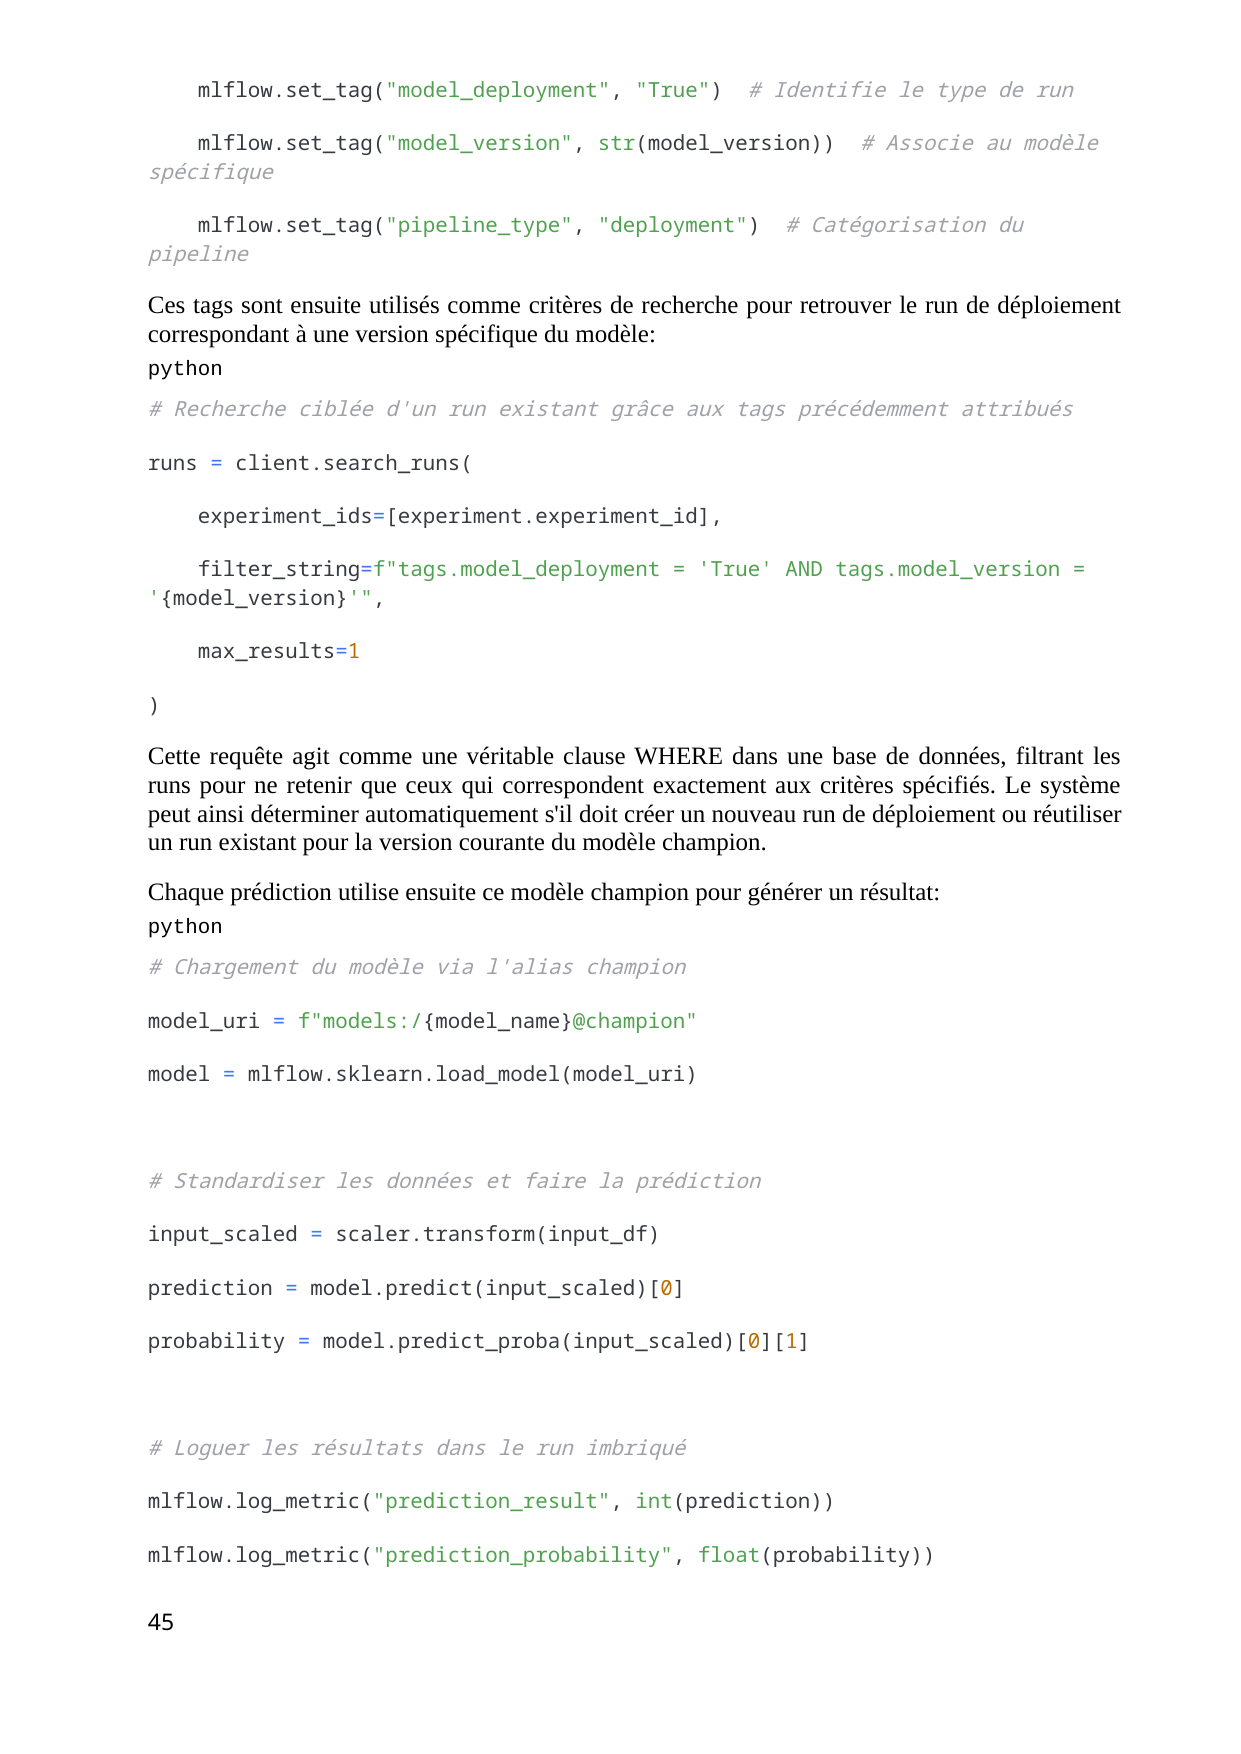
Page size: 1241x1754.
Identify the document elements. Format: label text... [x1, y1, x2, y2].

text python [148, 916, 1122, 940]
text input_scaled = scaler.transform(input_df) [148, 1219, 1122, 1248]
text prediction = model.predict(input_scaled)[0] [148, 1273, 1122, 1301]
text ) [148, 690, 1122, 718]
text model = mlflow.sklearn.load_model(model_uri) [148, 1059, 1122, 1088]
text mlflow.set_tag("model_deployment", "True") # Identifie le type de run [148, 75, 1122, 103]
text filter_string=f"tags.model_deployment = 'True' AND tags.model_version = '{model_version}'", [148, 554, 1122, 611]
text mlflow.set_tag("model_version", str(model_version)) # Associe au modèle spécifique [148, 128, 1122, 185]
text # Chargement du modèle via l'alias champion [148, 952, 1122, 981]
text Ces tags sont ensuite utilisés comme critères de recherche pour retrouver le run de déploiement correspondant à une version spécifique du modèle: [148, 290, 1122, 348]
text Chaque prédiction utilise ensuite ce modèle champion pour générer un résultat: [148, 877, 1122, 906]
text # Standardiser les données et faire la prédiction [148, 1166, 1122, 1194]
text # Recherche ciblée d'un run existant grâce aux tags précédemment attribués [148, 394, 1122, 423]
text max_results=1 [148, 636, 1122, 665]
text runs = client.search_runs( [148, 448, 1122, 476]
text mlflow.set_tag("pipeline_type", "deployment") # Catégorisation du pipeline [148, 210, 1122, 267]
text Cette requête agit comme une véritable clause WHERE dans une base de données, filtrant les runs pour ne retenir que ceux qui correspondent exactement aux critères spécifiés. Le système peut ainsi déterminer automatiquement s'il doit créer un nouveau run de déploiement ou réutiliser un run existant pour la version courante du modèle champion. [148, 741, 1122, 856]
text probability = model.predict_proba(input_scaled)[0][1] [148, 1326, 1122, 1355]
text # Loguer les résultats dans le run imbriqué [148, 1433, 1122, 1462]
text mlflow.log_metric("prediction_probability", float(probability)) [148, 1540, 1122, 1568]
text mlflow.log_metric("prediction_result", int(prediction)) [148, 1487, 1122, 1515]
text experiment_ids=[experiment.experiment_id], [148, 501, 1122, 529]
text model_uri = f"models:/{model_name}@champion" [148, 1006, 1122, 1034]
text python [148, 358, 1122, 382]
